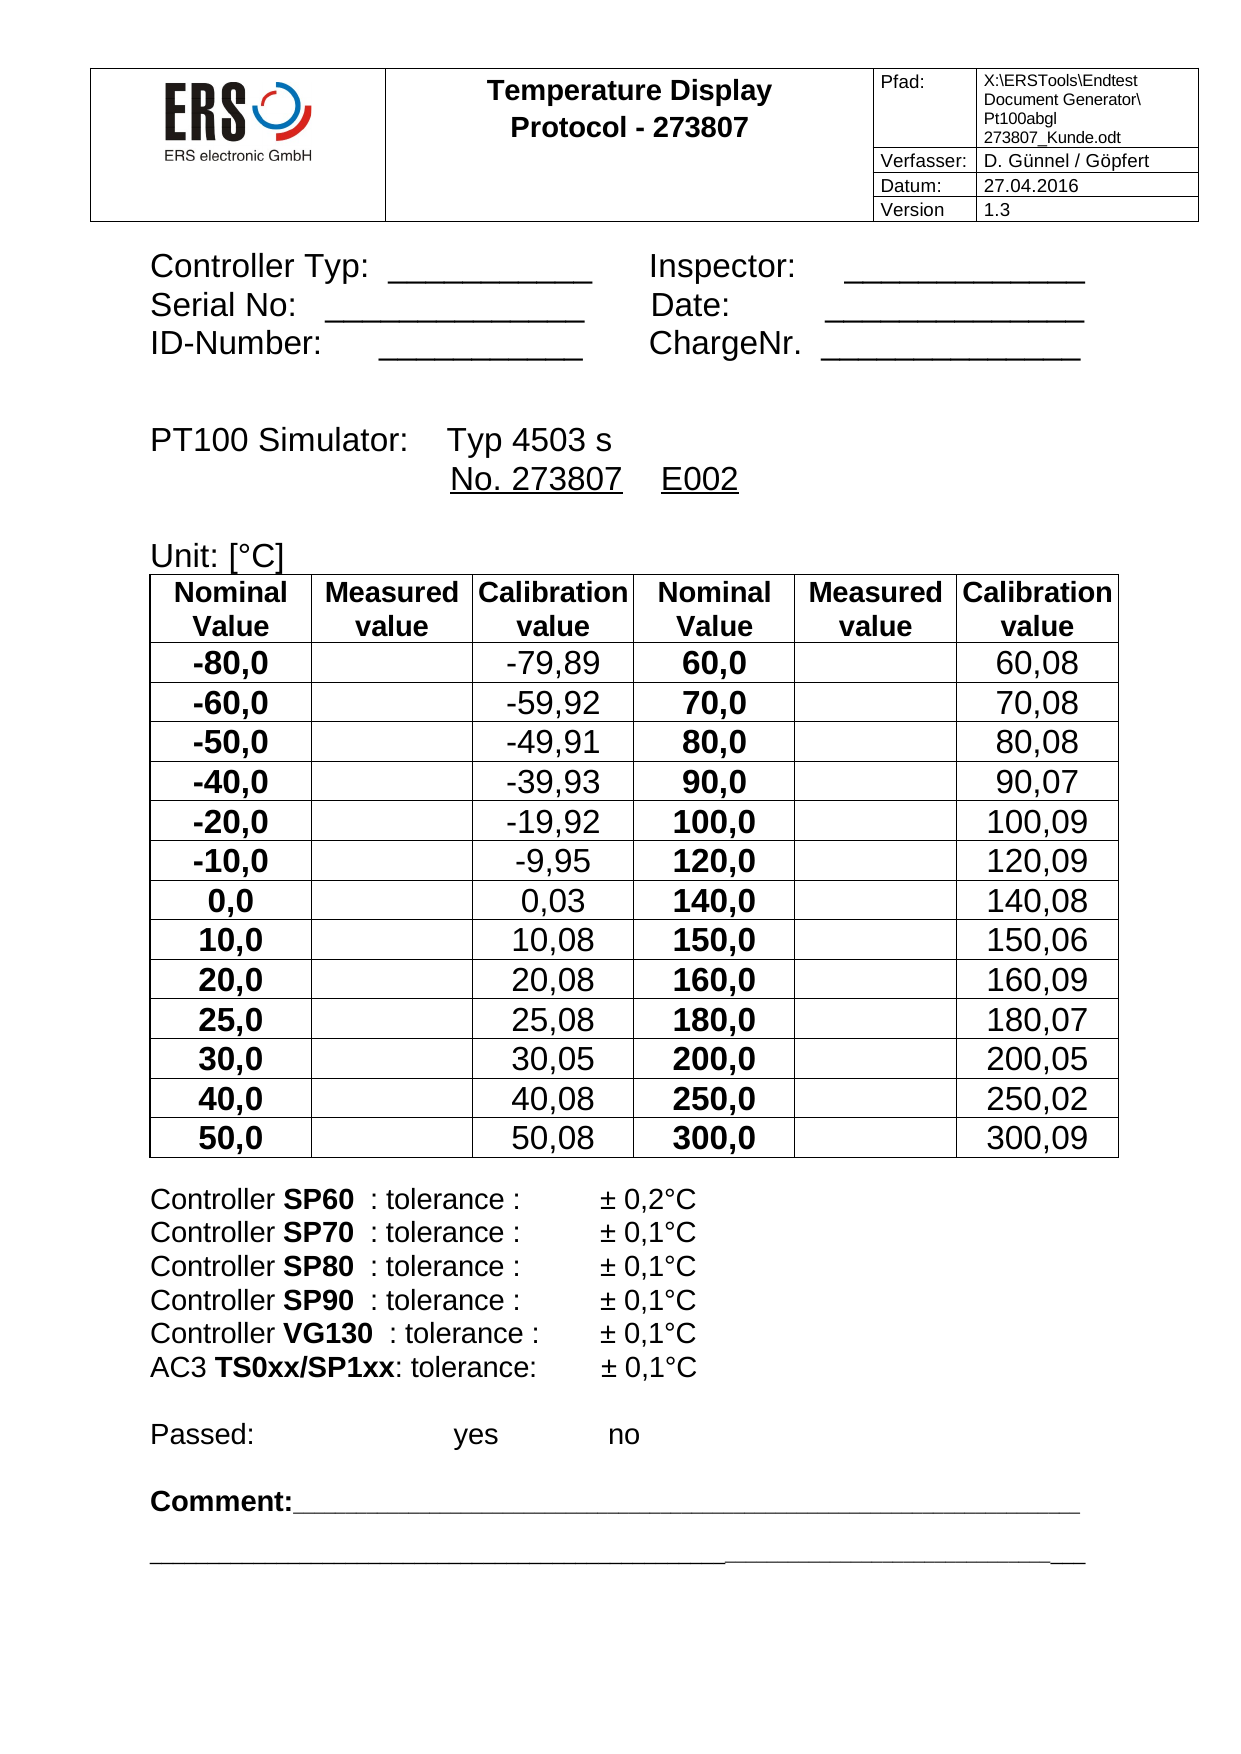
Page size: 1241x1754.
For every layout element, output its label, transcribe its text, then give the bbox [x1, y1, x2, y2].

table_cell 40,0 [151, 1079, 311, 1117]
table_cell [795, 881, 956, 919]
table_cell -19,92 [473, 801, 633, 840]
table_cell [312, 1118, 472, 1157]
table_cell 90,07 [957, 762, 1118, 800]
table_cell [795, 841, 956, 879]
table_cell [795, 683, 956, 721]
table_cell [312, 841, 472, 879]
table_cell 250,02 [957, 1079, 1118, 1117]
table_cell [312, 683, 472, 721]
table_cell -40,0 [151, 762, 311, 800]
table_cell [795, 920, 956, 959]
table_cell 150,0 [634, 920, 794, 959]
text Controller SP60 : tolerance : ± 0,2°C [150, 1182, 1090, 1215]
table_cell -9,95 [473, 841, 633, 879]
table_cell [312, 643, 472, 682]
table_cell 20,0 [151, 960, 311, 998]
table_cell 40,08 [473, 1079, 633, 1117]
table_cell 140,08 [957, 881, 1118, 919]
table_cell -39,93 [473, 762, 633, 800]
table_cell 25,0 [151, 999, 311, 1038]
table_cell [795, 801, 956, 840]
table_cell [795, 960, 956, 998]
text Comment:___________________________________________________________________________ [150, 1484, 1090, 1517]
table_cell 100,09 [957, 801, 1118, 840]
table_cell -10,0 [151, 841, 311, 879]
table_cell [312, 881, 472, 919]
table_cell -59,92 [473, 683, 633, 721]
subtitle ID-Number: ___________ ChargeNr. ______________ [150, 323, 1090, 362]
table_cell 70,08 [957, 683, 1118, 721]
table_header Calibration value [473, 575, 633, 642]
table_cell [312, 960, 472, 998]
table_cell [795, 999, 956, 1038]
table_cell 25,08 [473, 999, 633, 1038]
table_cell 140,0 [634, 881, 794, 919]
table_header Nominal Value [151, 575, 311, 642]
table_cell 60,08 [957, 643, 1118, 682]
table_cell -20,0 [151, 801, 311, 840]
text Controller VG130 : tolerance : ± 0,1°C [150, 1316, 1090, 1349]
table_cell 20,08 [473, 960, 633, 998]
text PT100 Simulator: Typ 4503 s [150, 420, 1090, 458]
subtitle Controller Typ: _ __________ Inspector: _____________ [150, 246, 1090, 284]
table_cell [795, 1039, 956, 1077]
text Controller SP90 : tolerance : ± 0,1°C [150, 1282, 1090, 1316]
table_cell 200,0 [634, 1039, 794, 1077]
table_cell 50,08 [473, 1118, 633, 1157]
table_cell 30,0 [151, 1039, 311, 1077]
text Controller SP70 : tolerance : ± 0,1°C [150, 1215, 1090, 1249]
table_cell 30,05 [473, 1039, 633, 1077]
text Controller SP80 : tolerance : ± 0,1°C [150, 1249, 1090, 1282]
table_cell 180,07 [957, 999, 1118, 1038]
table_cell 0,0 [151, 881, 311, 919]
table_header Calibration value [957, 575, 1118, 642]
table_cell 10,08 [473, 920, 633, 959]
table_cell -49,91 [473, 722, 633, 761]
table_cell 160,09 [957, 960, 1118, 998]
table_cell [795, 643, 956, 682]
text ____________________________________________________________________________________ [150, 1541, 1090, 1565]
table_cell 150,06 [957, 920, 1118, 959]
table_cell 250,0 [634, 1079, 794, 1117]
table_cell 90,0 [634, 762, 794, 800]
text No. 273807 E002 [150, 458, 1090, 497]
table_cell [312, 722, 472, 761]
table_cell [795, 722, 956, 761]
picture [165, 82, 312, 161]
table_cell 80,08 [957, 722, 1118, 761]
table_cell [795, 762, 956, 800]
table_cell 0,03 [473, 881, 633, 919]
table_cell 180,0 [634, 999, 794, 1038]
table_cell [312, 1039, 472, 1077]
table_header Measured value [795, 575, 956, 642]
table_cell [312, 999, 472, 1038]
table_cell 160,0 [634, 960, 794, 998]
table_header Measured value [312, 575, 472, 642]
table_cell 10,0 [151, 920, 311, 959]
table_header Nominal Value [634, 575, 794, 642]
table_cell [312, 801, 472, 840]
text AC3 TS0xx/SP1xx: tolerance: ± 0,1°C [150, 1349, 1090, 1383]
table_cell 120,09 [957, 841, 1118, 879]
table_cell 60,0 [634, 643, 794, 682]
table_cell 200,05 [957, 1039, 1118, 1077]
table_cell -79,89 [473, 643, 633, 682]
table_cell [312, 762, 472, 800]
table_cell [795, 1079, 956, 1117]
text Unit: [°C] [150, 535, 1090, 574]
table_cell 70,0 [634, 683, 794, 721]
table_cell 50,0 [151, 1118, 311, 1157]
text Passed: yes no [150, 1417, 1090, 1450]
table_cell -80,0 [151, 643, 311, 682]
table_cell 100,0 [634, 801, 794, 840]
table_cell 120,0 [634, 841, 794, 879]
table_cell [312, 1079, 472, 1117]
text Serial No: ______________ Date: ______________ [150, 284, 1090, 323]
table_cell [312, 920, 472, 959]
table_cell 80,0 [634, 722, 794, 761]
table_cell [795, 1118, 956, 1157]
table_cell 300,09 [957, 1118, 1118, 1157]
table_cell -50,0 [151, 722, 311, 761]
table_cell -60,0 [151, 683, 311, 721]
table_cell 300,0 [634, 1118, 794, 1157]
